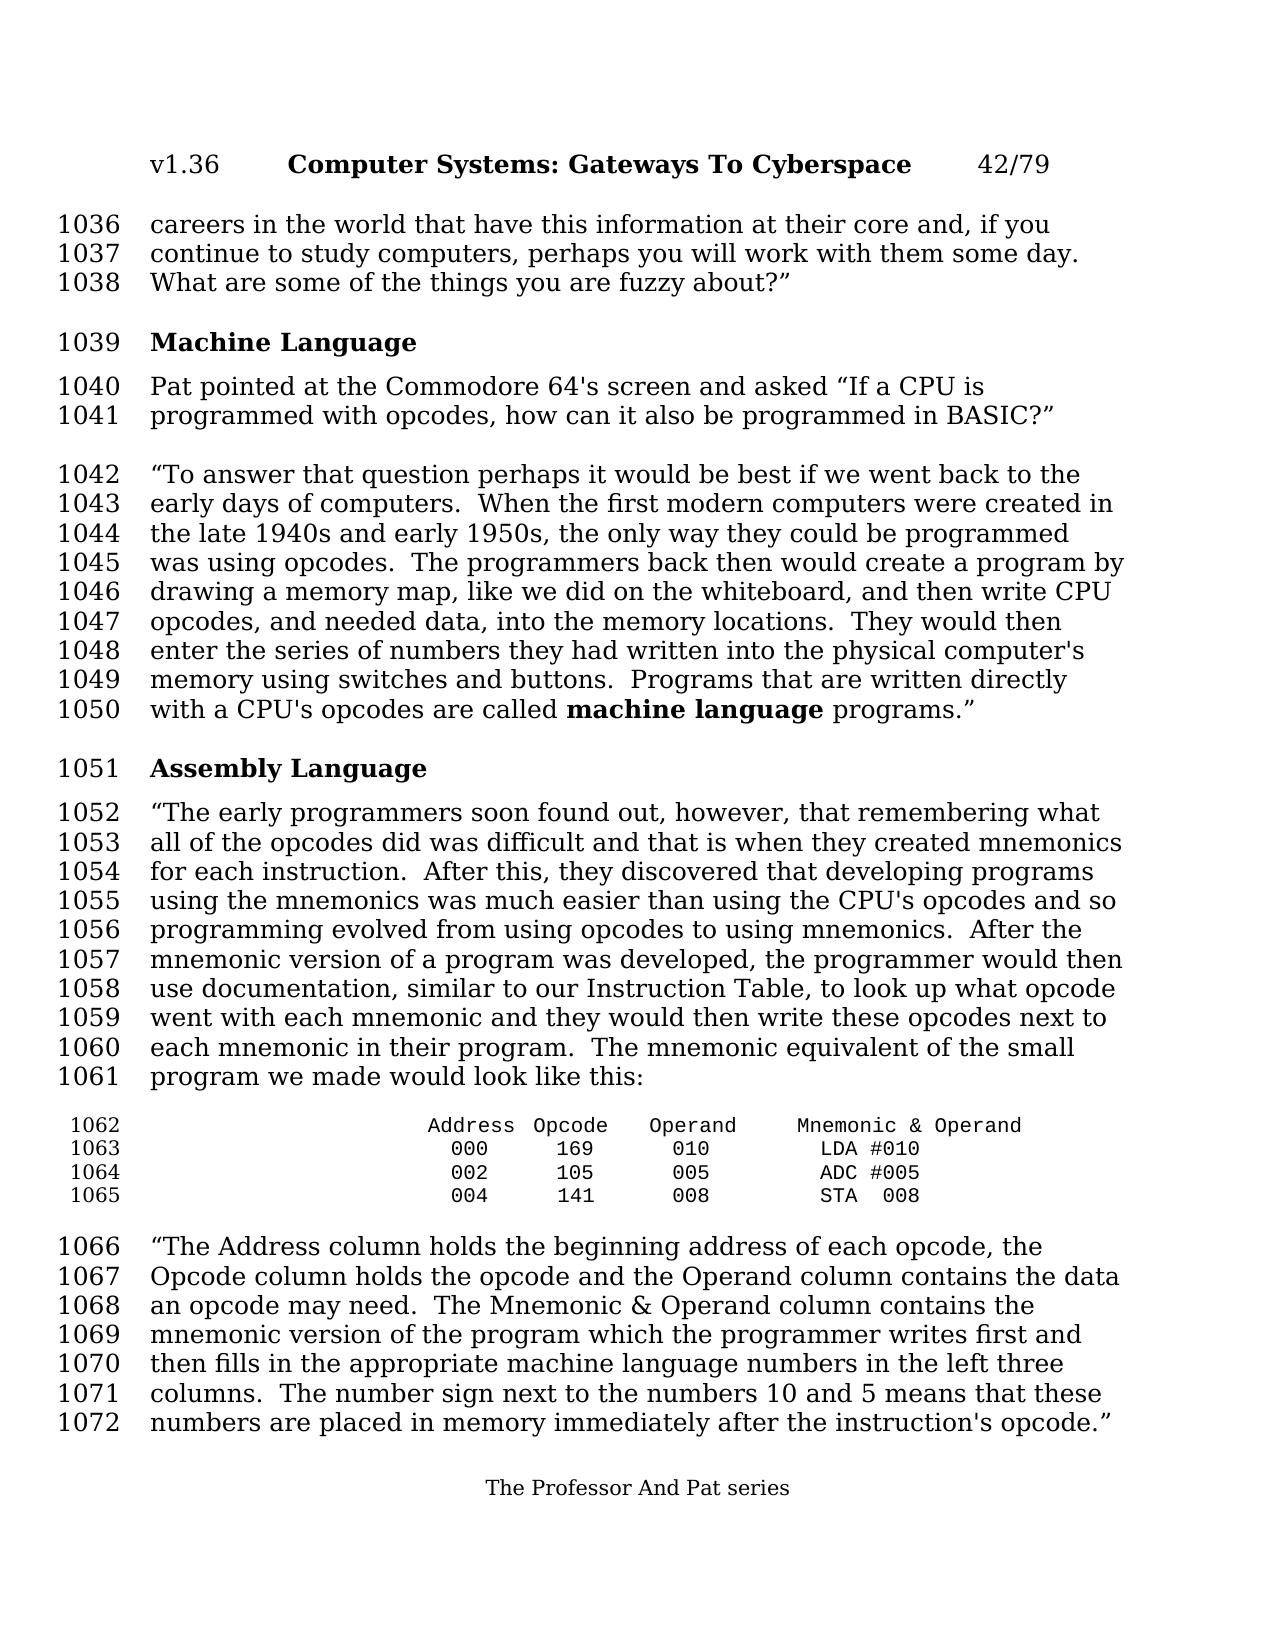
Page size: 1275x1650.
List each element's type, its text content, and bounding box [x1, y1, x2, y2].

subtitle Assembly Language [150, 754, 1125, 783]
text careers in the world that have this information at their core and, if you continue to study computers, perhaps you will work with them some day. What are some of the things you are fuzzy about?” [150, 210, 1125, 298]
text 002 105 005 ADC #005 [451, 1162, 1125, 1185]
text 004 141 008 STA 008 [451, 1185, 1125, 1209]
text 000 169 010 LDA #010 [451, 1138, 1125, 1162]
text Pat pointed at the Commodore 64's screen and asked “If a CPU is programmed with opcodes, how can it also be programmed in BASIC?” [150, 372, 1125, 431]
text “To answer that question perhaps it would be best if we went back to the early days of computers. When the first modern computers were created in the late 1940s and early 1950s, the only way they could be programmed was using opcodes. The programmers back then would create a program by drawing a memory map, like we did on the whiteboard, and then write CPU opcodes, and needed data, into the memory locations. They would then enter the series of numbers they had written into the physical computer's memory using switches and buttons. Programs that are written directly with a CPU's opcodes are called machine language programs.” [150, 460, 1125, 724]
text “The early programmers soon found out, however, that remembering what all of the opcodes did was difficult and that is when they created mnemonics for each instruction. After this, they discovered that developing programs using the mnemonics was much easier than using the CPU's opcodes and so programming evolved from using opcodes to using mnemonics. After the mnemonic version of a program was developed, the programmer would then use documentation, similar to our Instruction Table, to look up what opcode went with each mnemonic and they would then write these opcodes next to each mnemonic in their program. The mnemonic equivalent of the small program we made would look like this: [150, 798, 1125, 1091]
text Address Opcode Operand Mnemonic & Operand [428, 1115, 1125, 1138]
text “The Address column holds the beginning address of each opcode, the Opcode column holds the opcode and the Operand column contains the data an opcode may need. The Mnemonic & Operand column contains the mnemonic version of the program which the programmer writes first and then fills in the appropriate machine language numbers in the left three columns. The number sign next to the numbers 10 and 5 means that these numbers are placed in memory immediately after the instruction's opcode.” [150, 1232, 1125, 1437]
subtitle Machine Language [150, 328, 1125, 357]
